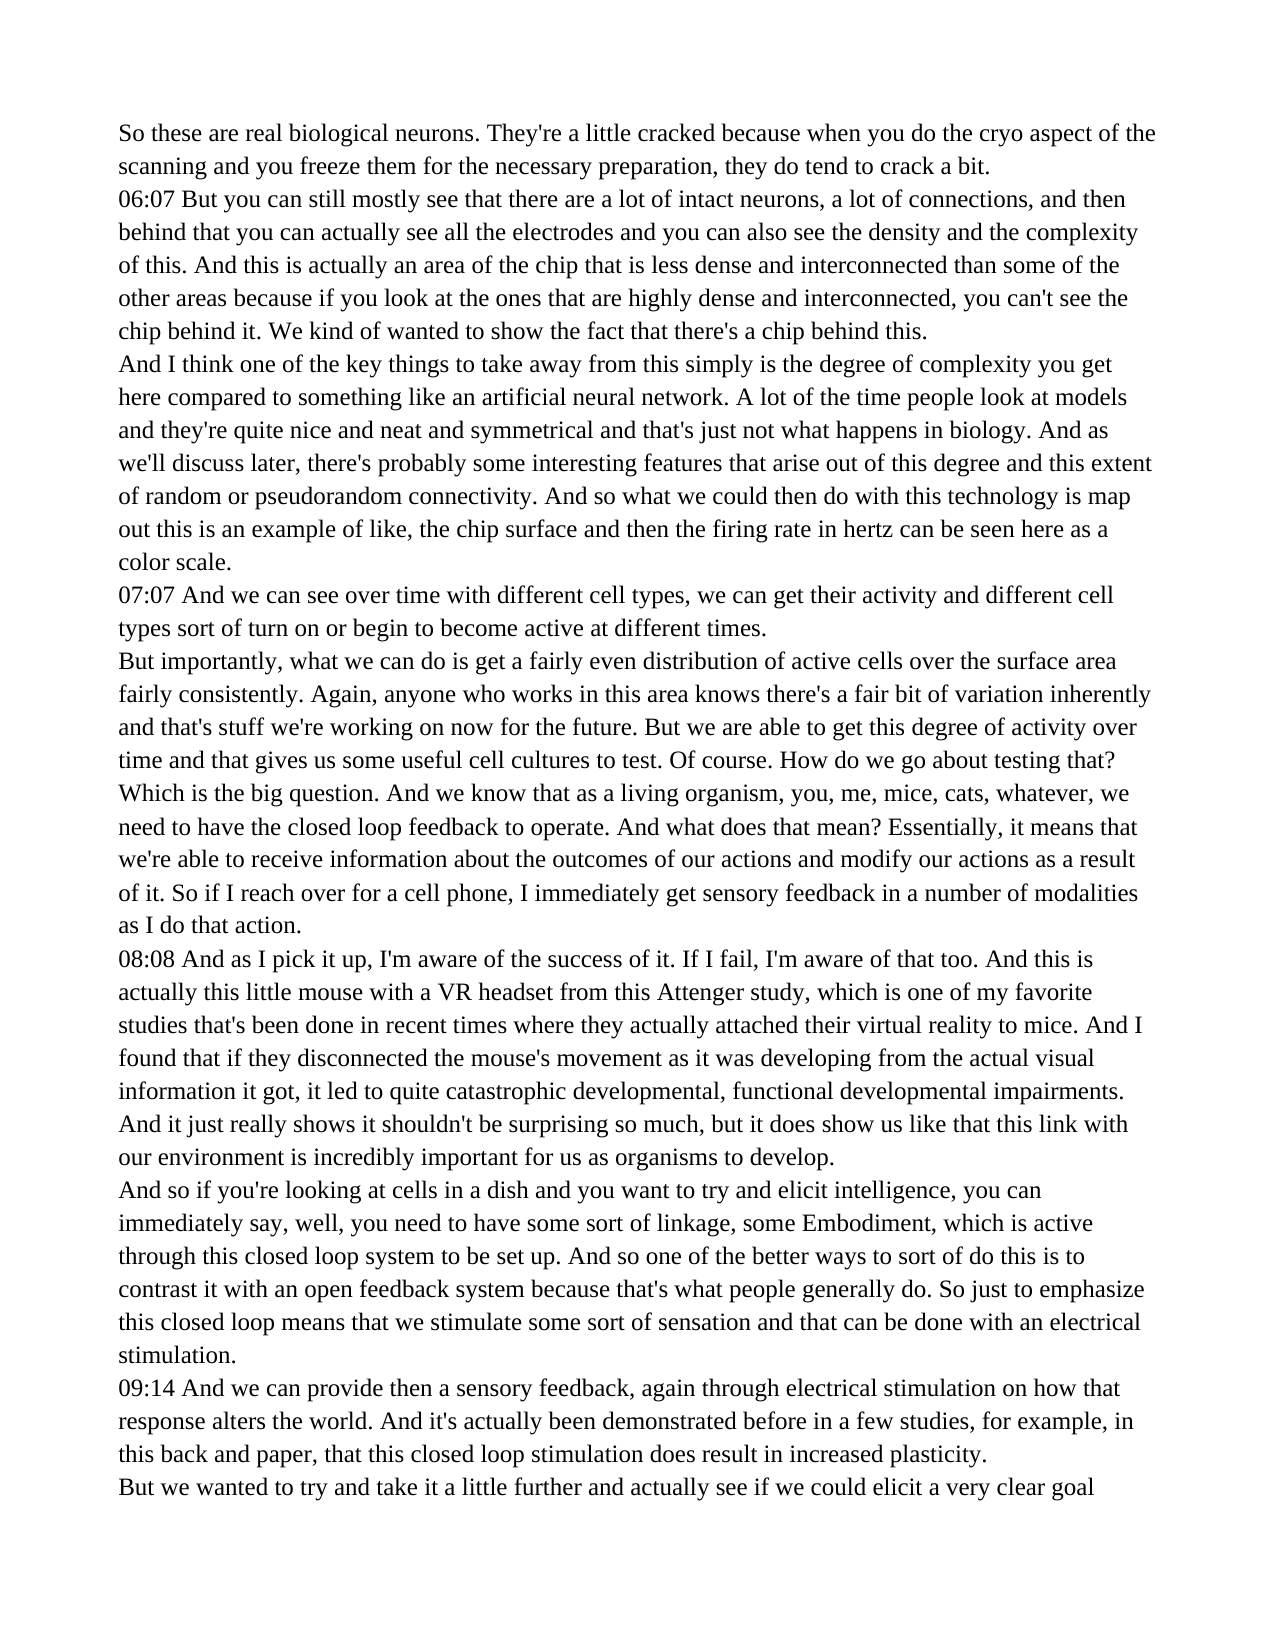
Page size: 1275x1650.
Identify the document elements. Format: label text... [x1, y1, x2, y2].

text Which is the big question. And we know that as a living organism, you, me, mice, cats, whatever, we need to have the closed loop feedback to operate. And what does that mean? Essentially, it means that we're able to receive information about the outcomes of our actions and modify our actions as a result of it. So if I reach over for a cell phone, I immediately get sensory feedback in a number of modalities as I do that action. [118, 778, 1157, 939]
text 07:07 And we can see over time with different cell types, we can get their activity and different cell types sort of turn on or begin to become active at different times. [118, 580, 1157, 642]
text But we wanted to try and take it a little further and actually see if we could elicit a very clear goal [118, 1472, 1157, 1501]
text But importantly, what we can do is get a fairly even distribution of active cells over the surface area fairly consistently. Again, anyone who works in this area knows there's a fair bit of variation inherently and that's stuff we're working on now for the future. But we are able to get this degree of activity over time and that gives us some useful cell cultures to test. Of course. How do we go about testing that? [118, 646, 1157, 774]
text So these are real biological neurons. They're a little cracked because when you do the cryo aspect of the scanning and you freeze them for the necessary preparation, they do tend to crack a bit. [118, 118, 1157, 180]
text And I think one of the key things to take away from this simply is the degree of complexity you get here compared to something like an artificial neural network. A lot of the time people look at models and they're quite nice and neat and symmetrical and that's just not what happens in biology. And as we'll discuss later, there's probably some interesting features that arise out of this degree and this extent of random or pseudorandom connectivity. And so what we could then do with this technology is map out this is an example of like, the chip surface and then the firing rate in hertz can be seen here as a color scale. [118, 349, 1157, 576]
text 06:07 But you can still mostly see that there are a lot of intact neurons, a lot of connections, and then behind that you can actually see all the electrodes and you can also see the density and the complexity of this. And this is actually an area of the chip that is less dense and interconnected than some of the other areas because if you look at the ones that are highly dense and interconnected, you can't see the chip behind it. We kind of wanted to show the fact that there's a chip behind this. [118, 184, 1157, 345]
text And so if you're looking at cells in a dish and you want to try and elicit intelligence, you can immediately say, well, you need to have some sort of linkage, some Embodiment, which is active through this closed loop system to be set up. And so one of the better ways to sort of do this is to contrast it with an open feedback system because that's what people generally do. So just to emphasize this closed loop means that we stimulate some sort of sensation and that can be done with an electrical stimulation. [118, 1175, 1157, 1369]
text 09:14 And we can provide then a sensory feedback, again through electrical stimulation on how that response alters the world. And it's actually been demonstrated before in a few studies, for example, in this back and paper, that this closed loop stimulation does result in increased plasticity. [118, 1373, 1157, 1468]
text 08:08 And as I pick it up, I'm aware of the success of it. If I fail, I'm aware of that too. And this is actually this little mouse with a VR headset from this Attenger study, which is one of my favorite studies that's been done in recent times where they actually attached their virtual reality to mice. And I found that if they disconnected the mouse's movement as it was developing from the actual visual information it got, it led to quite catastrophic developmental, functional developmental impairments. And it just really shows it shouldn't be surprising so much, but it does show us like that this link with our environment is incredibly important for us as organisms to develop. [118, 944, 1157, 1171]
